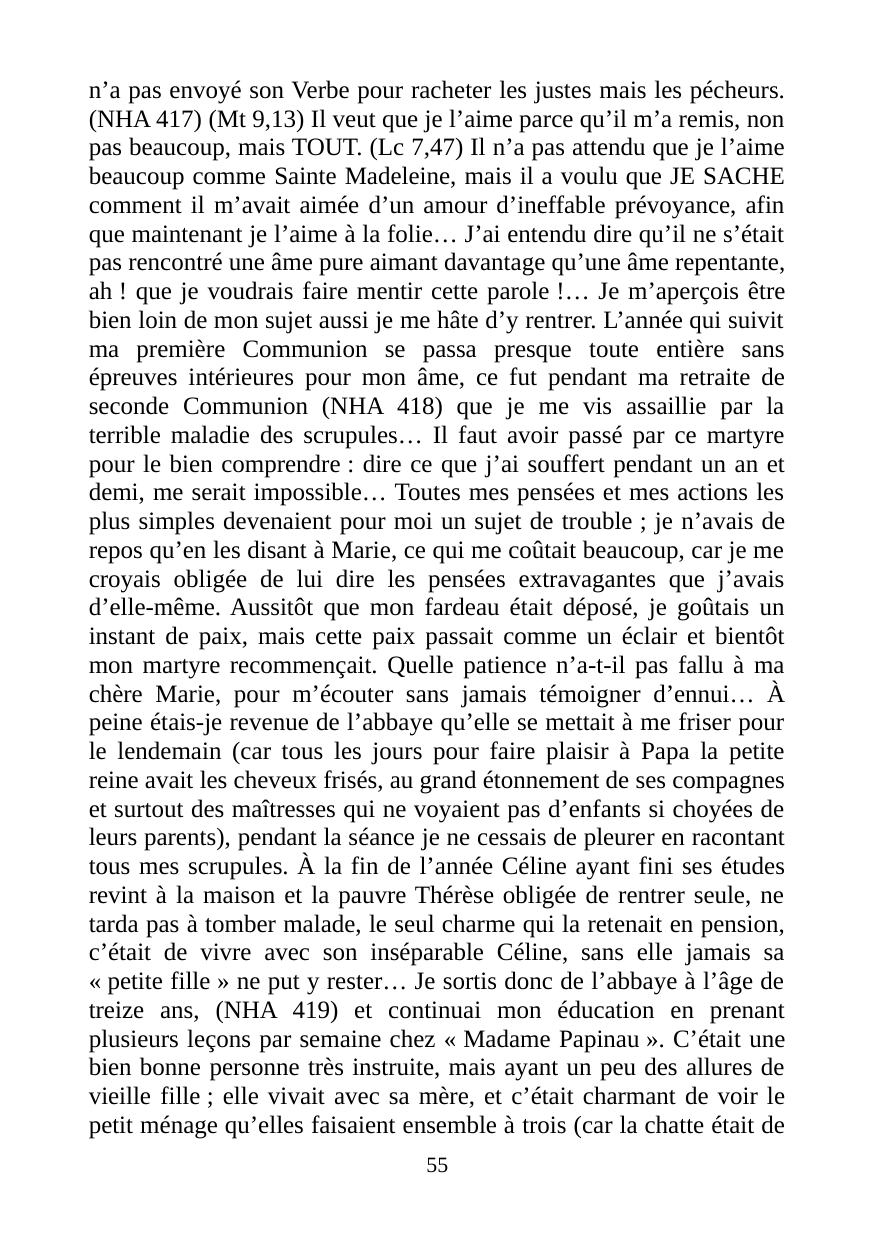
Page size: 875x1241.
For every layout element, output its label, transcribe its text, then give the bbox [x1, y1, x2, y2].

text n’a pas envoyé son Verbe pour racheter les justes mais les pécheurs. (NHA 417) (Mt 9,13) Il veut que je l’aime parce qu’il m’a remis, non pas beaucoup, mais TOUT. (Lc 7,47) Il n’a pas attendu que je l’aime beaucoup comme Sainte Madeleine, mais il a voulu que JE SACHE comment il m’avait aimée d’un amour d’ineffable prévoyance, afin que maintenant je l’aime à la folie… J’ai entendu dire qu’il ne s’était pas rencontré une âme pure aimant davantage qu’une âme repentante, ah ! que je voudrais faire mentir cette parole !… Je m’aperçois être bien loin de mon sujet aussi je me hâte d’y rentrer. L’année qui suivit ma première Communion se passa presque toute entière sans épreuves intérieures pour mon âme, ce fut pendant ma retraite de seconde Communion (NHA 418) que je me vis assaillie par la terrible maladie des scrupules… Il faut avoir passé par ce martyre pour le bien comprendre : dire ce que j’ai souffert pendant un an et demi, me serait impossible… Toutes mes pensées et mes actions les plus simples devenaient pour moi un sujet de trouble ; je n’avais de repos qu’en les disant à Marie, ce qui me coûtait beaucoup, car je me croyais obligée de lui dire les pensées extravagantes que j’avais d’elle-même. Aussitôt que mon fardeau était déposé, je goûtais un instant de paix, mais cette paix passait comme un éclair et bientôt mon martyre recommençait. Quelle patience n’a-t-il pas fallu à ma chère Marie, pour m’écouter sans jamais témoigner d’ennui… À peine étais-je revenue de l’abbaye qu’elle se mettait à me friser pour le lendemain (car tous les jours pour faire plaisir à Papa la petite reine avait les cheveux frisés, au grand étonnement de ses compagnes et surtout des maîtresses qui ne voyaient pas d’enfants si choyées de leurs parents), pendant la séance je ne cessais de pleurer en racontant tous mes scrupules. À la fin de l’année Céline ayant fini ses études revint à la maison et la pauvre Thérèse obligée de rentrer seule, ne tarda pas à tomber malade, le seul charme qui la retenait en pension, c’était de vivre avec son inséparable Céline, sans elle jamais sa « petite fille » ne put y rester… Je sortis donc de l’abbaye à l’âge de treize ans, (NHA 419) et continuai mon éducation en prenant plusieurs leçons par semaine chez « Madame Papinau ». C’était une bien bonne personne très instruite, mais ayant un peu des allures de vieille fille ; elle vivait avec sa mère, et c’était charmant de voir le petit ménage qu’elles faisaient ensemble à trois (car la chatte était de [88, 75, 786, 1139]
